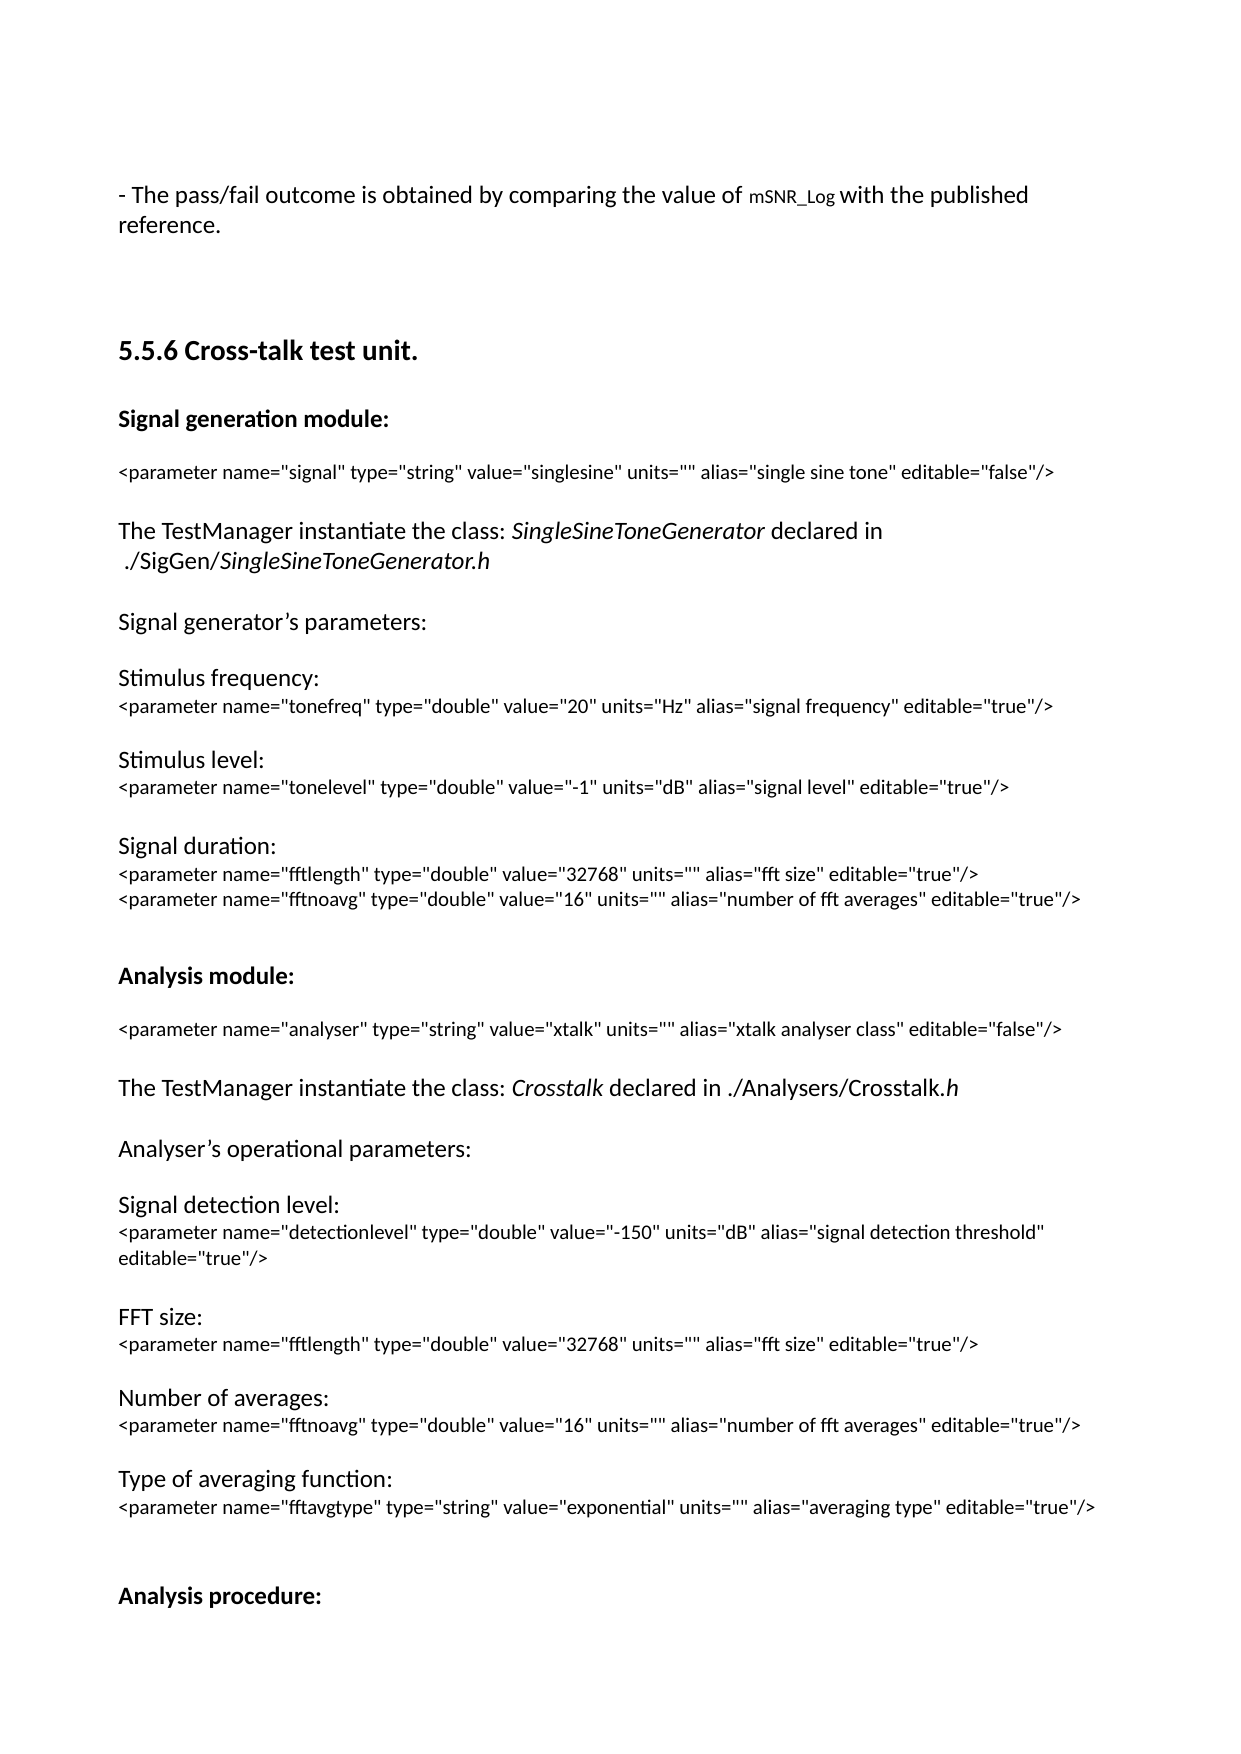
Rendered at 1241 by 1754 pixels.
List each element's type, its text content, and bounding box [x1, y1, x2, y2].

text <parameter name="tonefreq" type="double" value="20" units="Hz" alias="signal frequency" editable="true"/> [118, 693, 1122, 718]
text The TestManager instantiate the class: SingleSineToneGenerator declared in [118, 515, 1122, 545]
text Analyser’s operational parameters: [118, 1133, 1122, 1163]
text Number of averages: [118, 1382, 1122, 1412]
text <parameter name="fftlength" type="double" value="32768" units="" alias="fft size" editable="true"/> [118, 1331, 1122, 1357]
text The TestManager instantiate the class: Crosstalk declared in ./Analysers/Crosstalk.h [118, 1072, 1122, 1102]
text Signal generator’s parameters: [118, 606, 1122, 637]
text - The pass/fail outcome is obtained by comparing the value of mSNR_Log with the published reference. [118, 179, 1122, 240]
text <parameter name="fftnoavg" type="double" value="16" units="" alias="number of fft averages" editable="true"/> [118, 886, 1122, 912]
text <parameter name="fftnoavg" type="double" value="16" units="" alias="number of fft averages" editable="true"/> [118, 1412, 1122, 1438]
text <parameter name="signal" type="string" value="singlesine" units="" alias="single sine tone" editable="false"/> [118, 459, 1122, 484]
text ./SigGen/SingleSineToneGenerator.h [118, 545, 1122, 576]
text <parameter name="fftavgtype" type="string" value="exponential" units="" alias="averaging type" editable="true"/> [118, 1494, 1122, 1519]
text Type of averaging function: [118, 1463, 1122, 1494]
text Signal generation module: [118, 403, 1122, 433]
text Stimulus frequency: [118, 662, 1122, 693]
text Analysis module: [118, 960, 1122, 990]
text FFT size: [118, 1301, 1122, 1331]
text <parameter name="analyser" type="string" value="xtalk" units="" alias="xtalk analyser class" editable="false"/> [118, 1016, 1122, 1041]
text Stimulus level: [118, 744, 1122, 774]
text <parameter name="fftlength" type="double" value="32768" units="" alias="fft size" editable="true"/> [118, 861, 1122, 886]
text 5.5.6 Cross-talk test unit. [118, 332, 1122, 367]
text Signal duration: [118, 830, 1122, 861]
text <parameter name="detectionlevel" type="double" value="-150" units="dB" alias="signal detection threshold" editable="true"/> [118, 1219, 1122, 1270]
text Signal detection level: [118, 1189, 1122, 1219]
text Analysis procedure: [118, 1580, 1122, 1611]
text <parameter name="tonelevel" type="double" value="-1" units="dB" alias="signal level" editable="true"/> [118, 774, 1122, 800]
